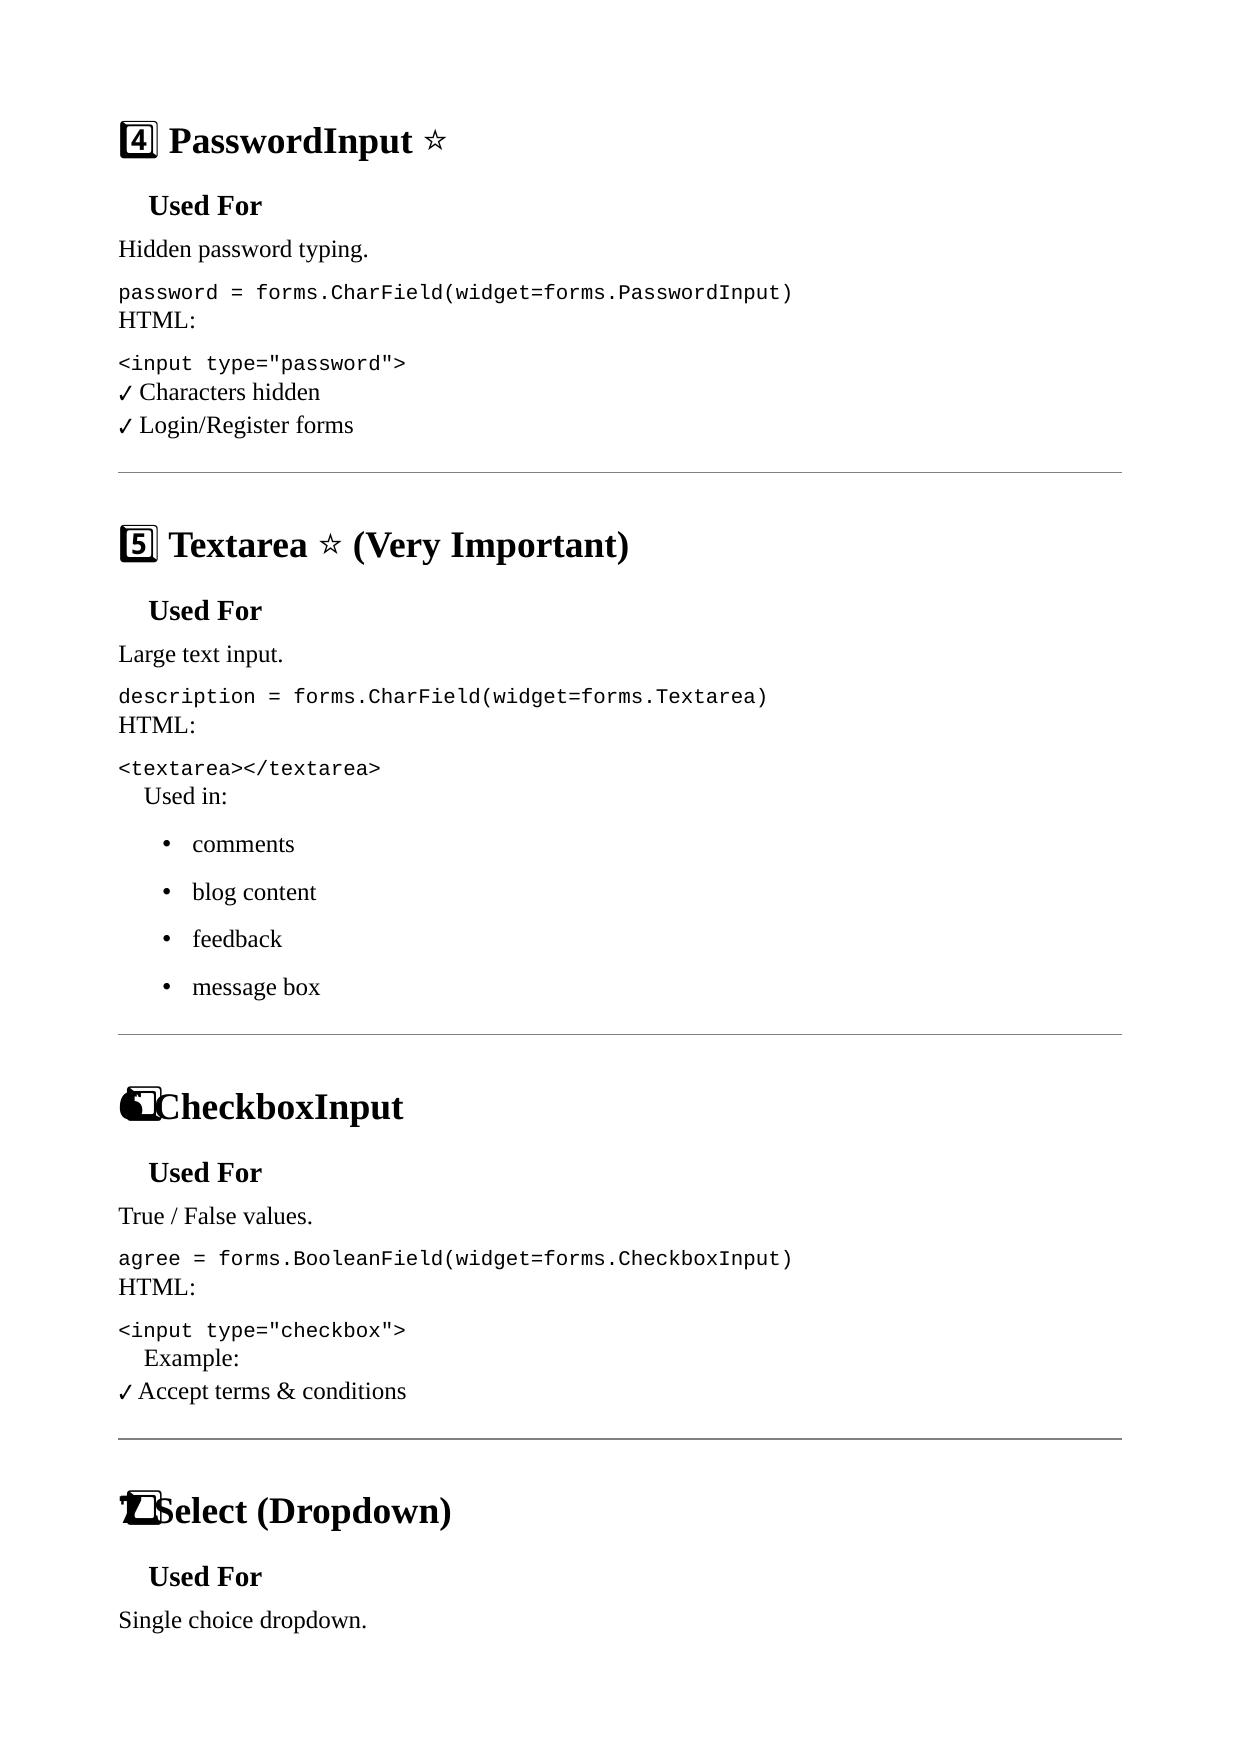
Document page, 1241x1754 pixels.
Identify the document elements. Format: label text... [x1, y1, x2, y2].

subtitle ✅ Used For [118, 1155, 1122, 1188]
subtitle 4️⃣ PasswordInput ⭐ [118, 118, 1122, 161]
subtitle 7️⃣ Select (Dropdown) [118, 1489, 1122, 1532]
text <textarea></textarea> [118, 758, 1122, 781]
text <input type="password"> [118, 353, 1122, 377]
text agree = forms.BooleanField(widget=forms.CheckboxInput) [118, 1248, 1122, 1272]
text <input type="checkbox"> [118, 1319, 1122, 1343]
text ✔ Characters hidden ✔ Login/Register forms [118, 377, 1122, 439]
text HTML: [118, 306, 1122, 334]
list comments [162, 829, 1122, 858]
list message box [162, 972, 1122, 1001]
text Large text input. [118, 639, 1122, 668]
subtitle 6️⃣ CheckboxInput [118, 1084, 1122, 1128]
text True / False values. [118, 1201, 1122, 1229]
text 📌 Used in: [118, 781, 1122, 810]
text HTML: [118, 710, 1122, 739]
text HTML: [118, 1272, 1122, 1301]
text Hidden password typing. [118, 234, 1122, 263]
subtitle 5️⃣ Textarea ⭐ (Very Important) [118, 523, 1122, 566]
text 📌 Example: ✔ Accept terms & conditions [118, 1343, 1122, 1405]
list blog content [162, 877, 1122, 905]
subtitle ✅ Used For [118, 188, 1122, 222]
text Single choice dropdown. [118, 1605, 1122, 1634]
text description = forms.CharField(widget=forms.Textarea) [118, 686, 1122, 710]
subtitle ✅ Used For [118, 1559, 1122, 1593]
list feedback [162, 924, 1122, 953]
text password = forms.CharField(widget=forms.PasswordInput) [118, 282, 1122, 306]
subtitle ✅ Used For [118, 593, 1122, 626]
